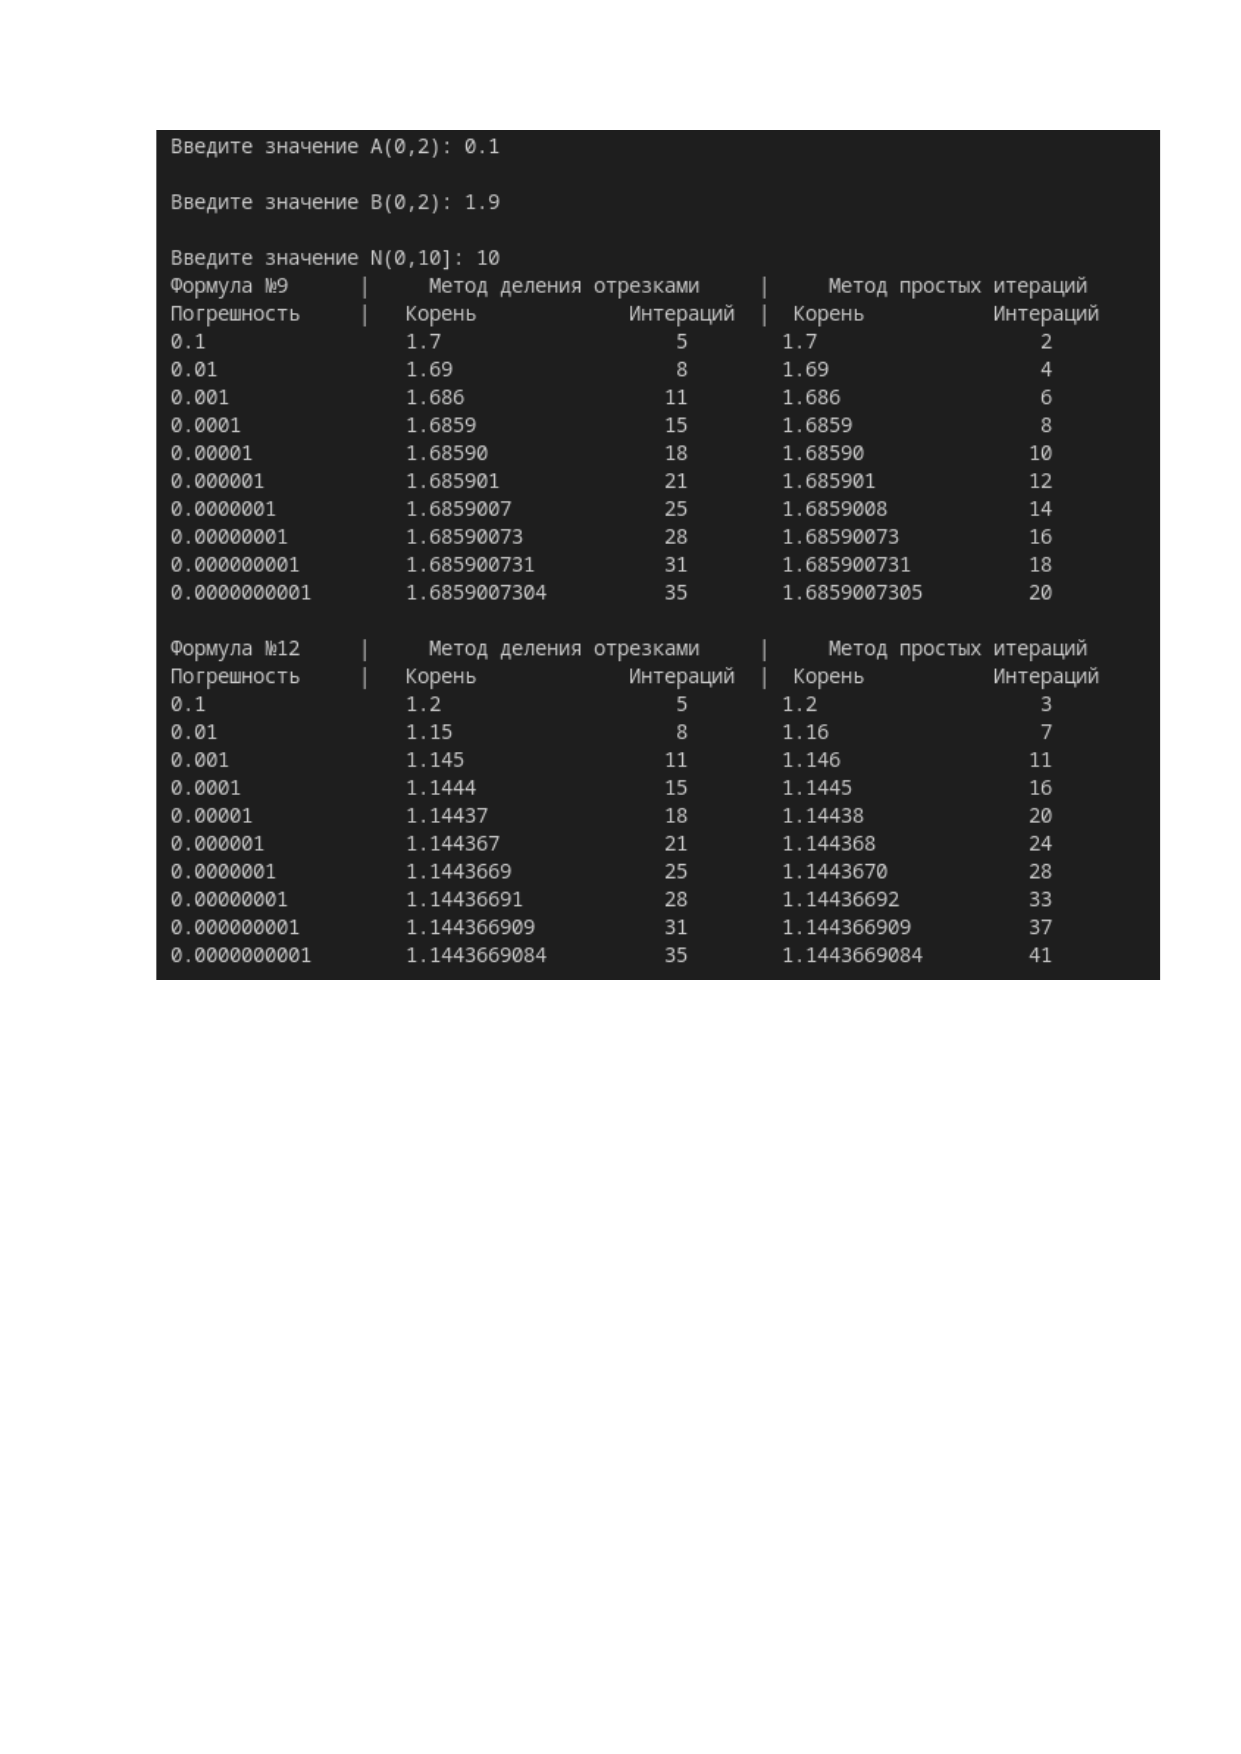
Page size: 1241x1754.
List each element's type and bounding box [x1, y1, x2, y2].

picture [156, 130, 1160, 980]
